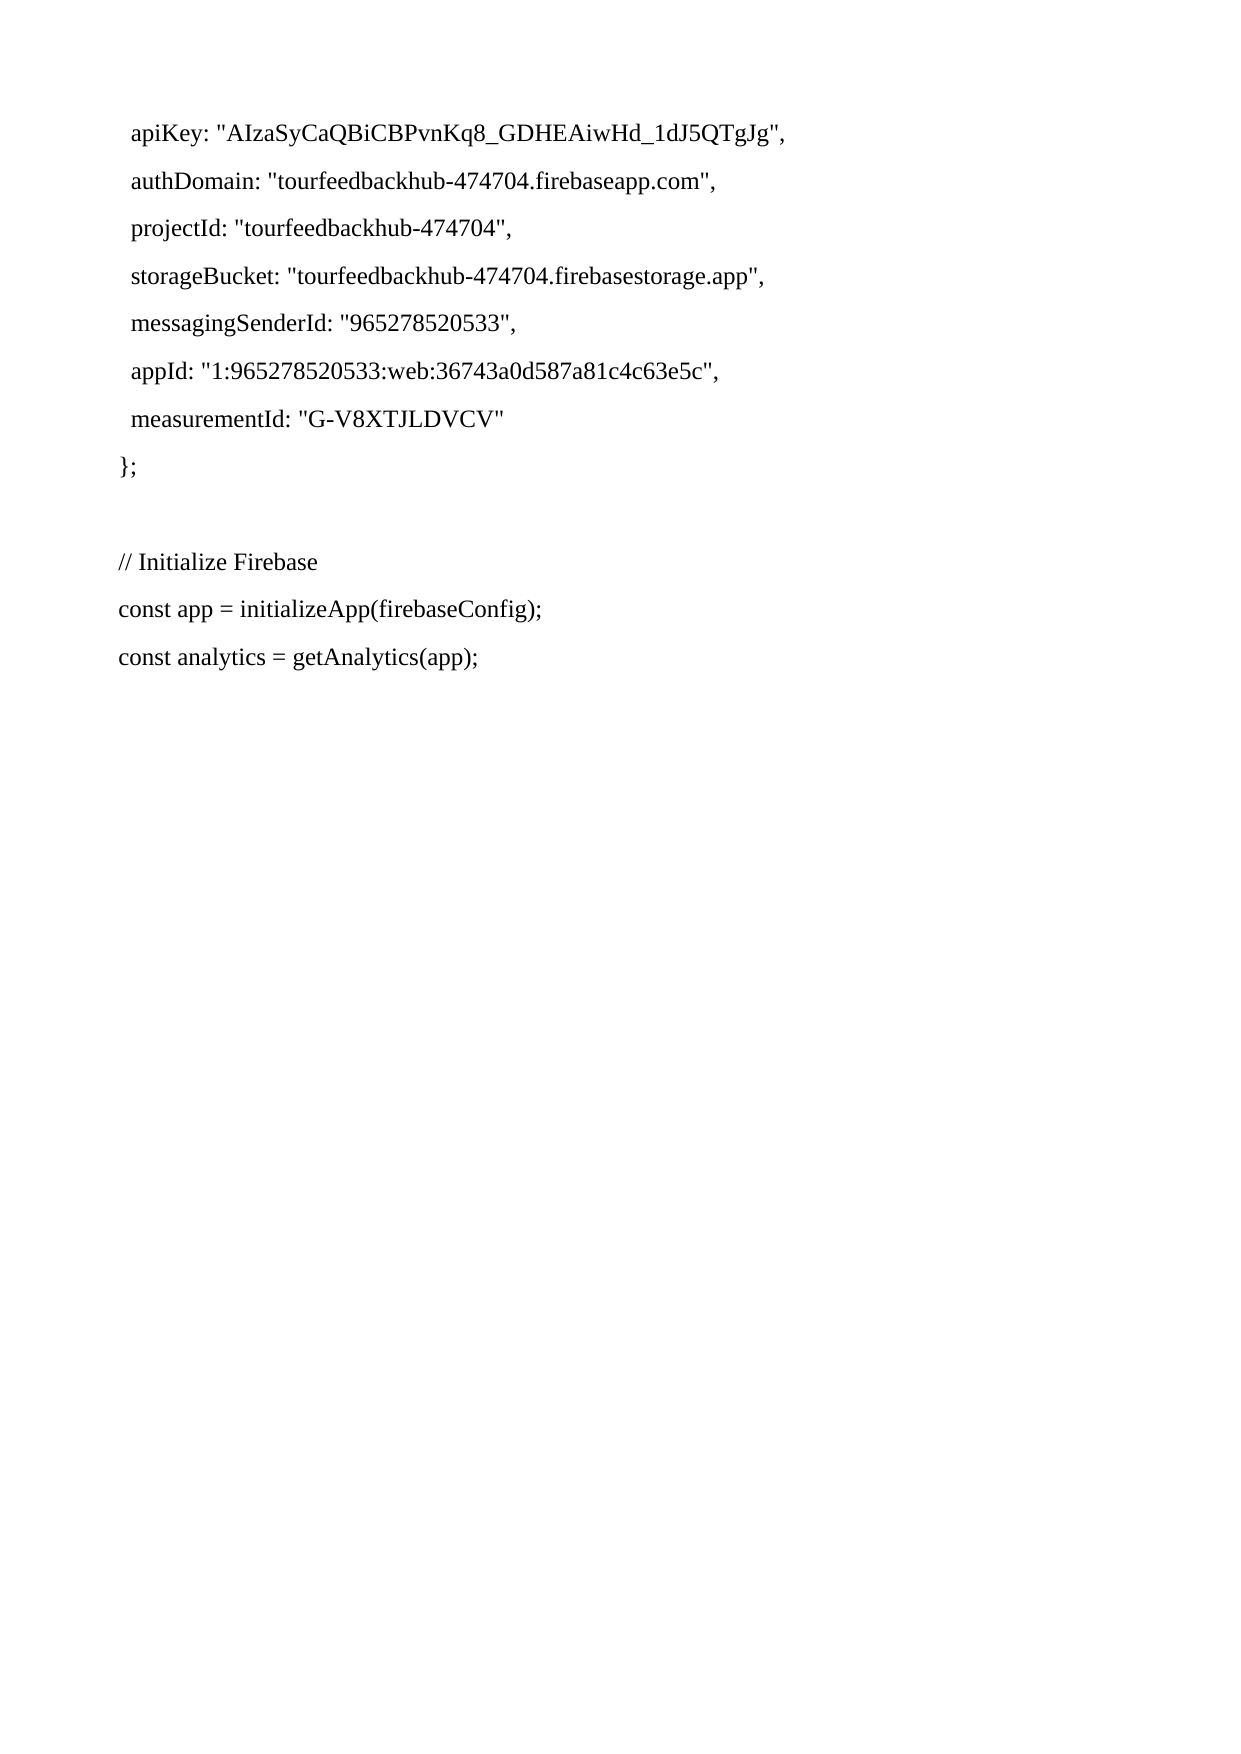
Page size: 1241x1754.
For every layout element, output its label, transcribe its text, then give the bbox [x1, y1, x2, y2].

text }; [118, 451, 1122, 480]
text authDomain: "tourfeedbackhub-474704.firebaseapp.com", [118, 166, 1122, 194]
text projectId: "tourfeedbackhub-474704", [118, 213, 1122, 242]
text // Initialize Firebase [118, 547, 1122, 575]
text messagingSenderId: "965278520533", [118, 308, 1122, 337]
text measurementId: "G-V8XTJLDVCV" [118, 404, 1122, 432]
text const analytics = getAnalytics(app); [118, 642, 1122, 671]
text storageBucket: "tourfeedbackhub-474704.firebasestorage.app", [118, 261, 1122, 290]
text apiKey: "AIzaSyCaQBiCBPvnKq8_GDHEAiwHd_1dJ5QTgJg", [118, 118, 1122, 147]
text appId: "1:965278520533:web:36743a0d587a81c4c63e5c", [118, 356, 1122, 385]
text const app = initializeApp(firebaseConfig); [118, 594, 1122, 623]
